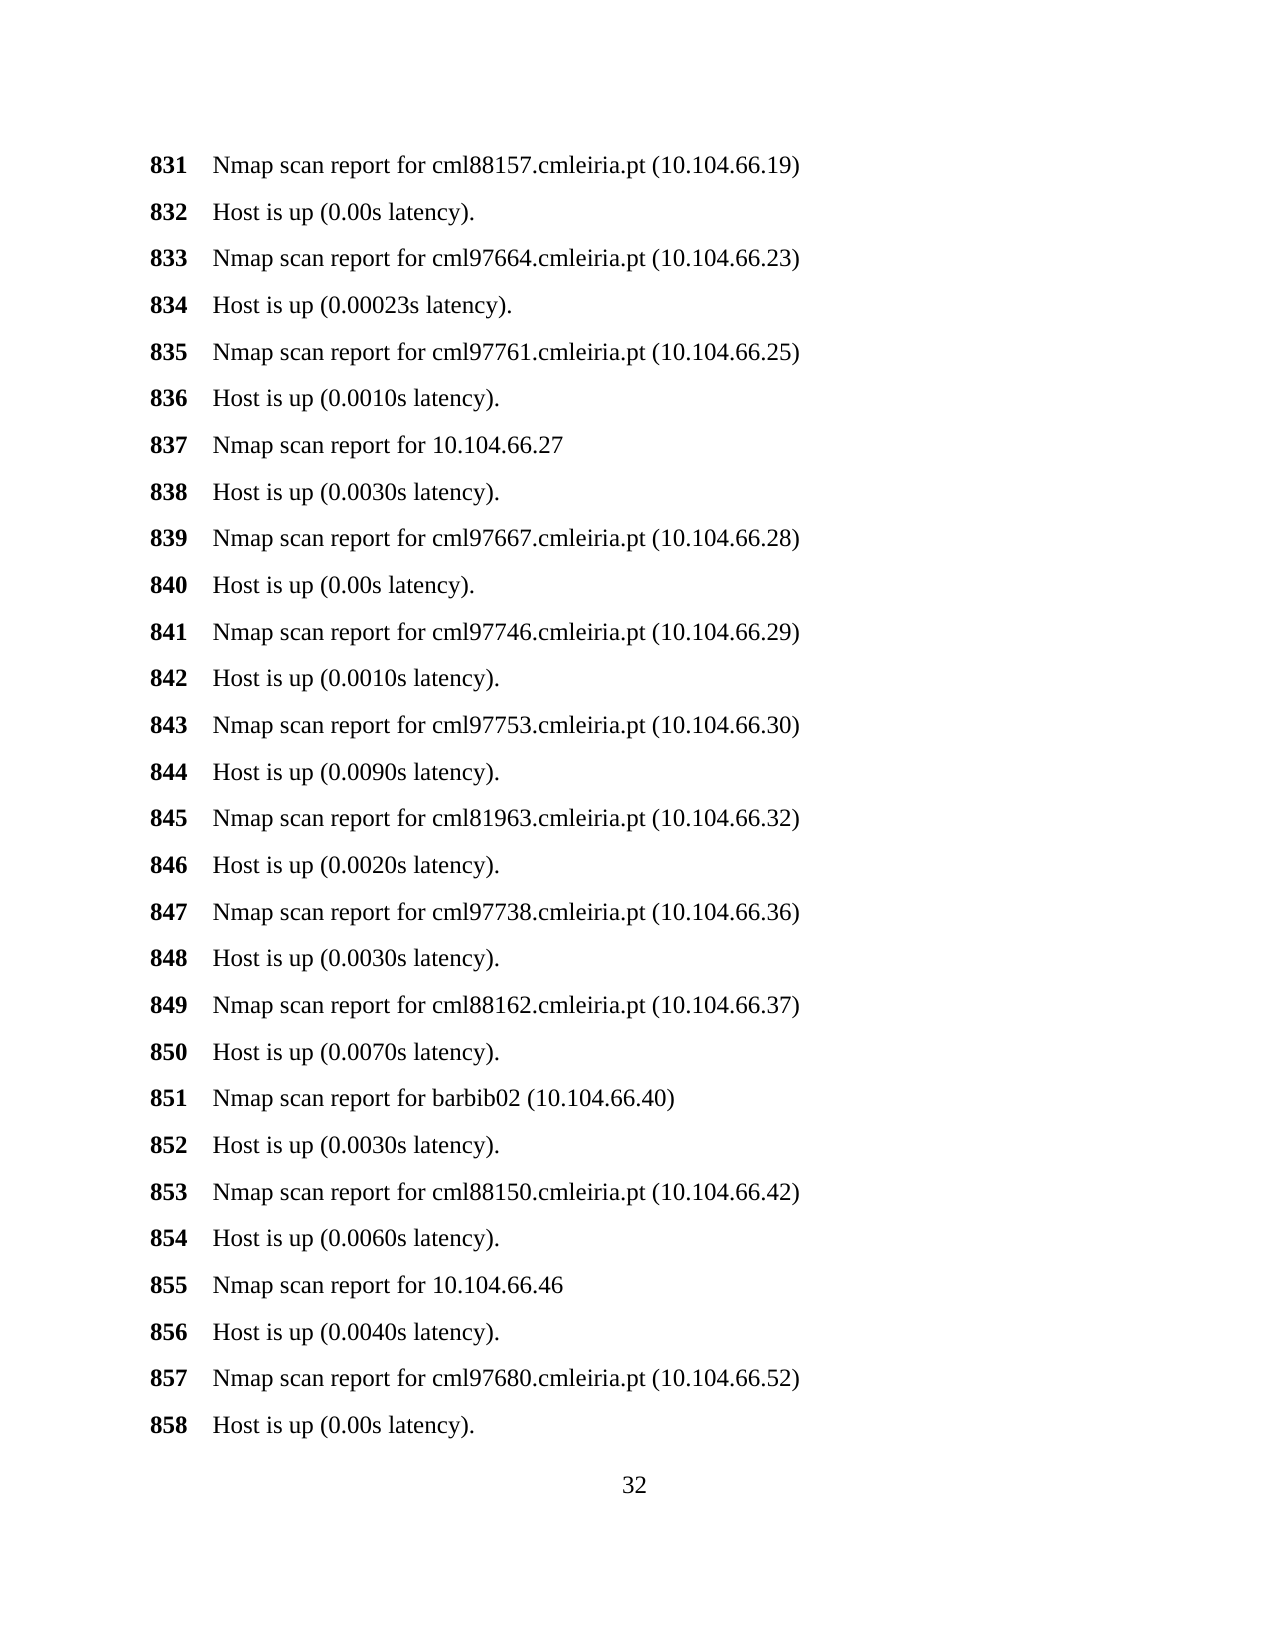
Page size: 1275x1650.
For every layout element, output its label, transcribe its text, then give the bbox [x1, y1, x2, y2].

text 839 Nmap scan report for cml97667.cmleiria.pt (10.104.66.28) [150, 523, 1125, 552]
text 840 Host is up (0.00s latency). [150, 570, 1125, 599]
text 852 Host is up (0.0030s latency). [150, 1130, 1125, 1159]
text 845 Nmap scan report for cml81963.cmleiria.pt (10.104.66.32) [150, 803, 1125, 832]
text 854 Host is up (0.0060s latency). [150, 1223, 1125, 1252]
text 857 Nmap scan report for cml97680.cmleiria.pt (10.104.66.52) [150, 1363, 1125, 1392]
text 832 Host is up (0.00s latency). [150, 197, 1125, 225]
text 836 Host is up (0.0010s latency). [150, 383, 1125, 412]
text 850 Host is up (0.0070s latency). [150, 1037, 1125, 1065]
text 842 Host is up (0.0010s latency). [150, 663, 1125, 692]
text 841 Nmap scan report for cml97746.cmleiria.pt (10.104.66.29) [150, 617, 1125, 645]
text 855 Nmap scan report for 10.104.66.46 [150, 1270, 1125, 1299]
text 834 Host is up (0.00023s latency). [150, 290, 1125, 319]
text 843 Nmap scan report for cml97753.cmleiria.pt (10.104.66.30) [150, 710, 1125, 739]
text 856 Host is up (0.0040s latency). [150, 1317, 1125, 1345]
text 851 Nmap scan report for barbib02 (10.104.66.40) [150, 1083, 1125, 1112]
text 837 Nmap scan report for 10.104.66.27 [150, 430, 1125, 459]
text 848 Host is up (0.0030s latency). [150, 943, 1125, 972]
text 858 Host is up (0.00s latency). [150, 1410, 1125, 1439]
text 835 Nmap scan report for cml97761.cmleiria.pt (10.104.66.25) [150, 337, 1125, 365]
text 831 Nmap scan report for cml88157.cmleiria.pt (10.104.66.19) [150, 150, 1125, 179]
text 853 Nmap scan report for cml88150.cmleiria.pt (10.104.66.42) [150, 1177, 1125, 1205]
text 844 Host is up (0.0090s latency). [150, 757, 1125, 785]
text 847 Nmap scan report for cml97738.cmleiria.pt (10.104.66.36) [150, 897, 1125, 925]
text 838 Host is up (0.0030s latency). [150, 477, 1125, 505]
text 849 Nmap scan report for cml88162.cmleiria.pt (10.104.66.37) [150, 990, 1125, 1019]
text 846 Host is up (0.0020s latency). [150, 850, 1125, 879]
text 833 Nmap scan report for cml97664.cmleiria.pt (10.104.66.23) [150, 243, 1125, 272]
